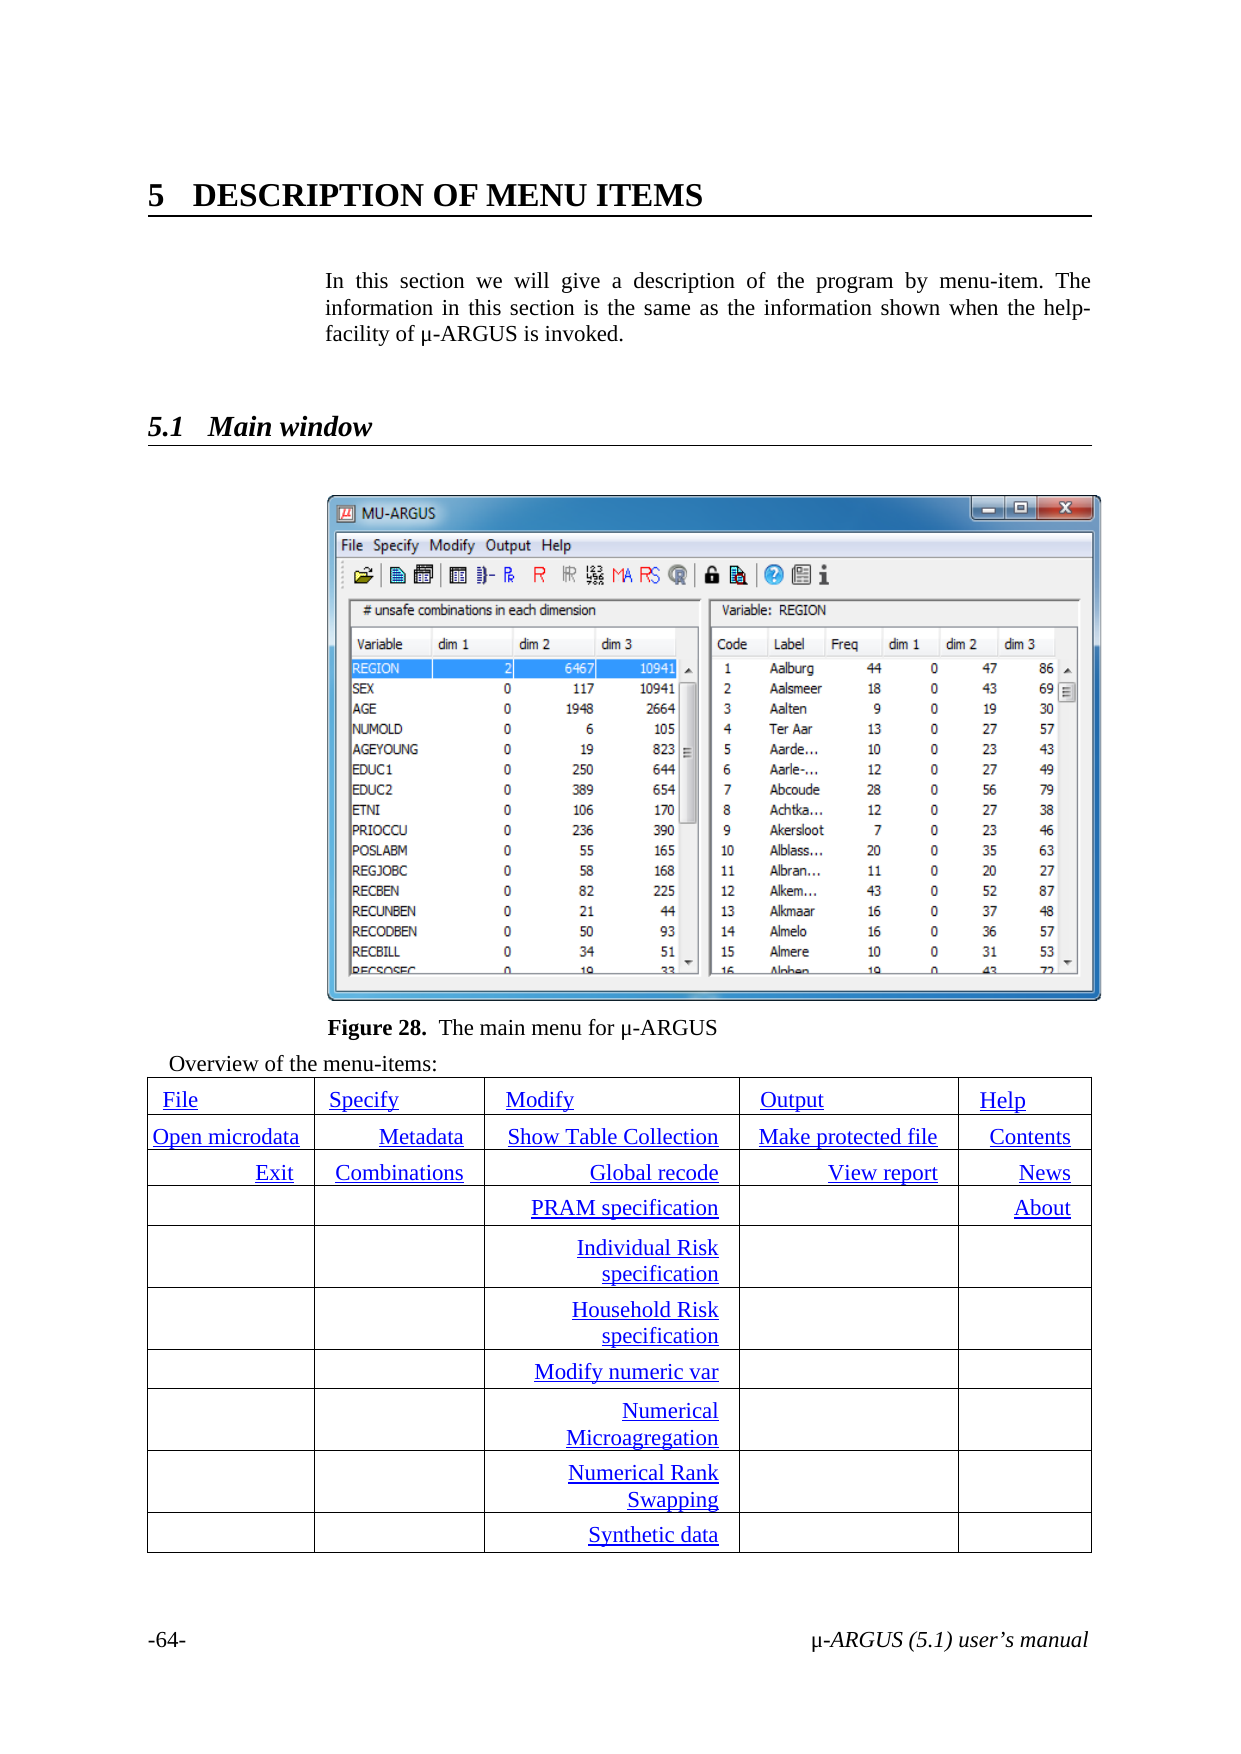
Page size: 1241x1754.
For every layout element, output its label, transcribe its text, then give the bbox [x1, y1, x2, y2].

table_cell [315, 1513, 484, 1552]
picture [327, 495, 1102, 1001]
table_header Specify [315, 1078, 484, 1114]
table_cell [959, 1226, 1091, 1287]
table_cell Combinations [315, 1150, 484, 1185]
table_cell [740, 1389, 958, 1450]
table_cell [315, 1186, 484, 1224]
table_cell Exit [148, 1150, 314, 1185]
table_cell PRAM specification [485, 1186, 739, 1224]
table_cell [315, 1389, 484, 1450]
table_cell [740, 1288, 958, 1349]
table_cell [959, 1389, 1091, 1450]
table_cell Show Table Collection [485, 1115, 739, 1149]
table_cell [148, 1226, 314, 1287]
table_cell Numerical Rank Swapping [485, 1451, 739, 1512]
table_cell [740, 1186, 958, 1224]
text Overview of the menu-items: [168, 1050, 1092, 1077]
table_cell [148, 1350, 314, 1388]
table_cell [315, 1350, 484, 1388]
table_header File [148, 1078, 314, 1114]
table_cell News [959, 1150, 1091, 1185]
subtitle Description of Menu Items [148, 175, 1092, 215]
table_cell [959, 1288, 1091, 1349]
table_cell [148, 1186, 314, 1224]
table_cell Global recode [485, 1150, 739, 1185]
table_cell Open microdata [148, 1115, 314, 1149]
table_cell [740, 1513, 958, 1552]
table_cell [148, 1513, 314, 1552]
table_cell Contents [959, 1115, 1091, 1149]
table_cell Household Risk specification [485, 1288, 739, 1349]
table_header Output [740, 1078, 958, 1114]
table_cell [315, 1288, 484, 1349]
table_header Help [959, 1078, 1091, 1114]
table_cell View report [740, 1150, 958, 1185]
table_cell [315, 1451, 484, 1512]
table_header Modify [485, 1078, 739, 1114]
table_cell About [959, 1186, 1091, 1224]
table_cell [740, 1226, 958, 1287]
text Figure 28. The main menu for μ-ARGUS [325, 1013, 1092, 1040]
table_cell Make protected file [740, 1115, 958, 1149]
table_cell [148, 1389, 314, 1450]
table_cell [959, 1350, 1091, 1388]
table_cell [148, 1451, 314, 1512]
table_cell [315, 1226, 484, 1287]
table_cell [959, 1513, 1091, 1552]
table_cell [740, 1451, 958, 1512]
table_cell Individual Risk specification [485, 1226, 739, 1287]
table_cell [740, 1350, 958, 1388]
text In this section we will give a description of the program by menu-item. The information in this section is the same as the information shown when the help-facility of μ-ARGUS is invoked. [325, 267, 1092, 347]
table_cell Modify numeric var [485, 1350, 739, 1388]
subtitle Main window [148, 409, 1092, 445]
table_cell Metadata [315, 1115, 484, 1149]
table_cell [959, 1451, 1091, 1512]
table_cell Synthetic data [485, 1513, 739, 1552]
table_cell Numerical Microagregation [485, 1389, 739, 1450]
table_cell [148, 1288, 314, 1349]
